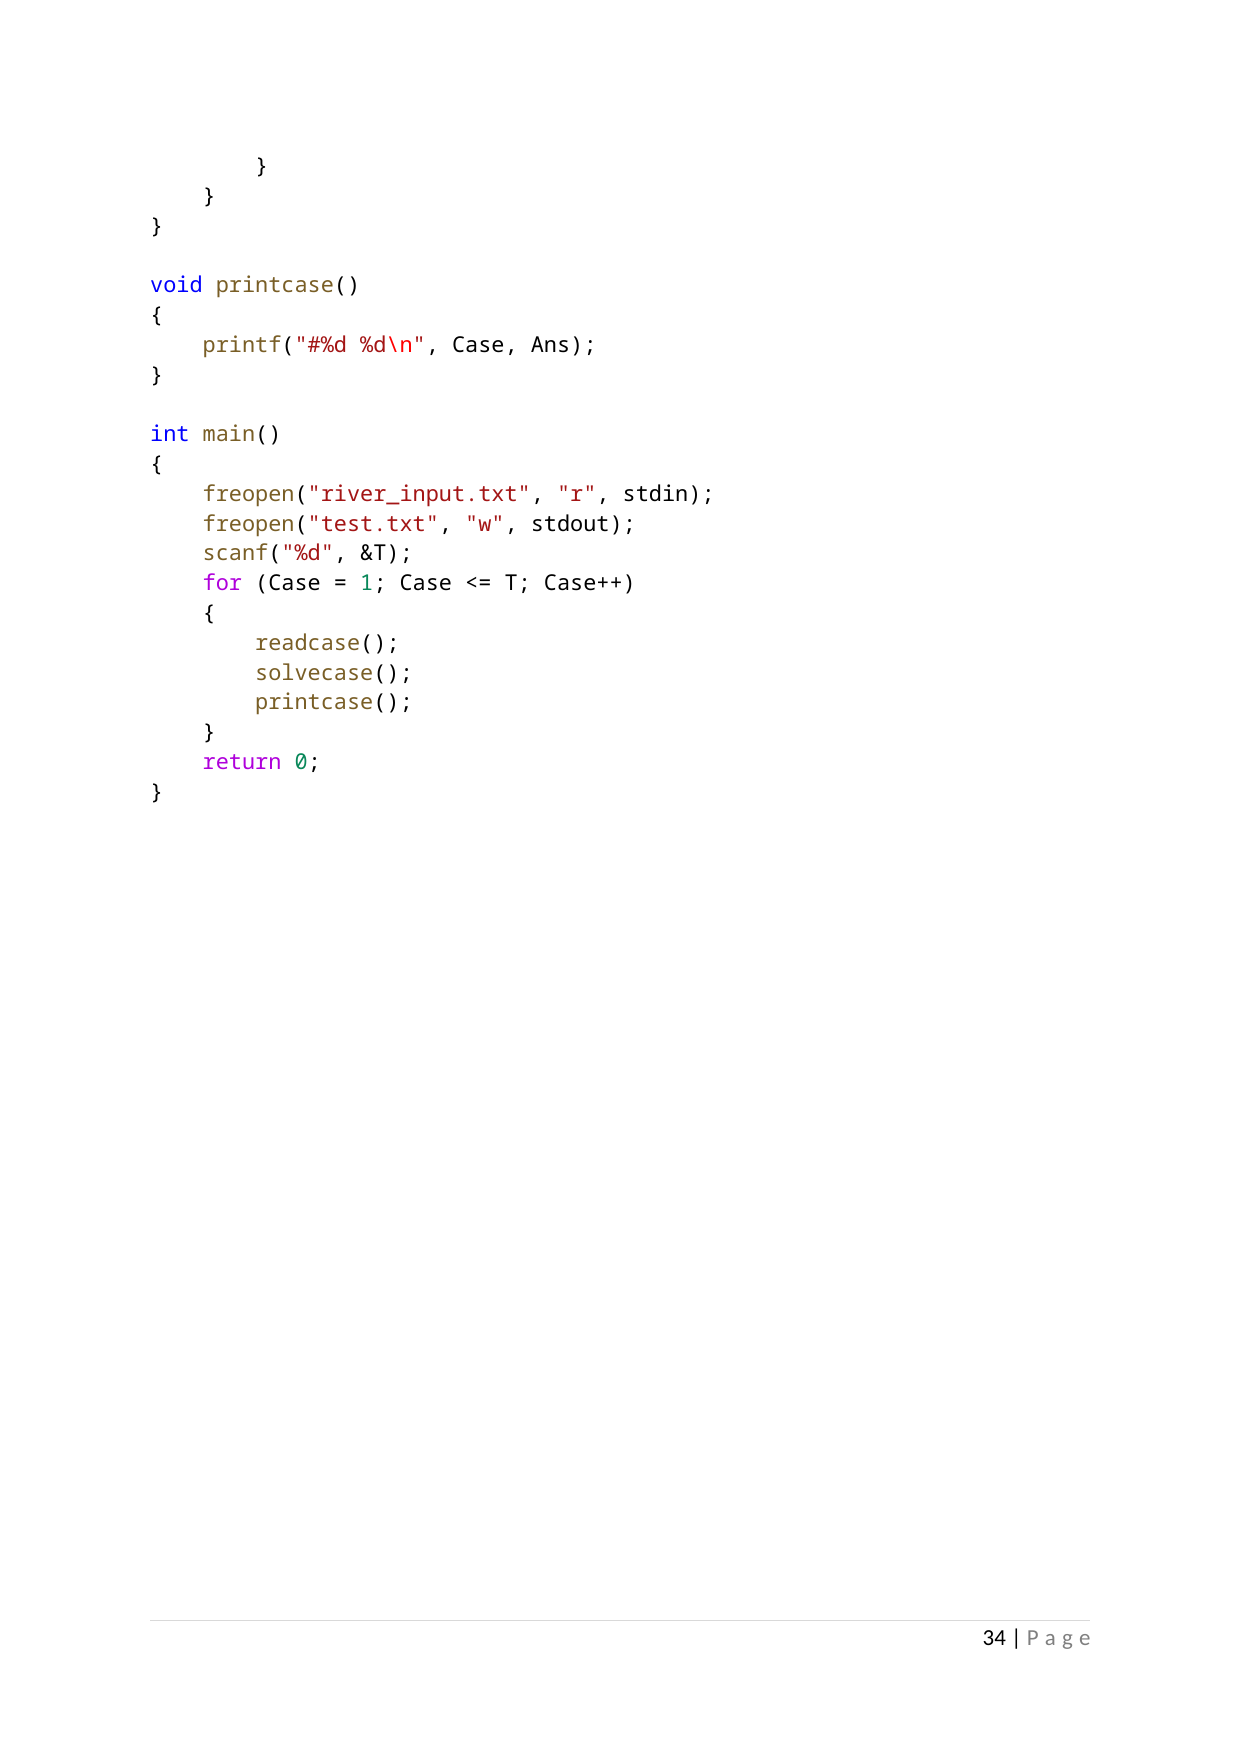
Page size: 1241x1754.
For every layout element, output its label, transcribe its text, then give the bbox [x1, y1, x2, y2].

text return 0; [150, 746, 1090, 776]
text printcase(); [150, 686, 1090, 716]
text { [150, 597, 1090, 627]
text } [150, 358, 1090, 388]
text printf("#%d %d\n", Case, Ans); [150, 329, 1090, 358]
text readcase(); [150, 627, 1090, 656]
text int main() [150, 418, 1090, 448]
text } [150, 150, 1090, 180]
text } [150, 209, 1090, 239]
text freopen("river_input.txt", "r", stdin); [150, 478, 1090, 507]
text { [150, 448, 1090, 478]
text scanf("%d", &T); [150, 537, 1090, 567]
text void printcase() [150, 269, 1090, 299]
text for (Case = 1; Case <= T; Case++) [150, 567, 1090, 597]
text freopen("test.txt", "w", stdout); [150, 507, 1090, 537]
text } [150, 776, 1090, 805]
text } [150, 180, 1090, 209]
text { [150, 299, 1090, 329]
text } [150, 716, 1090, 746]
text solvecase(); [150, 656, 1090, 686]
